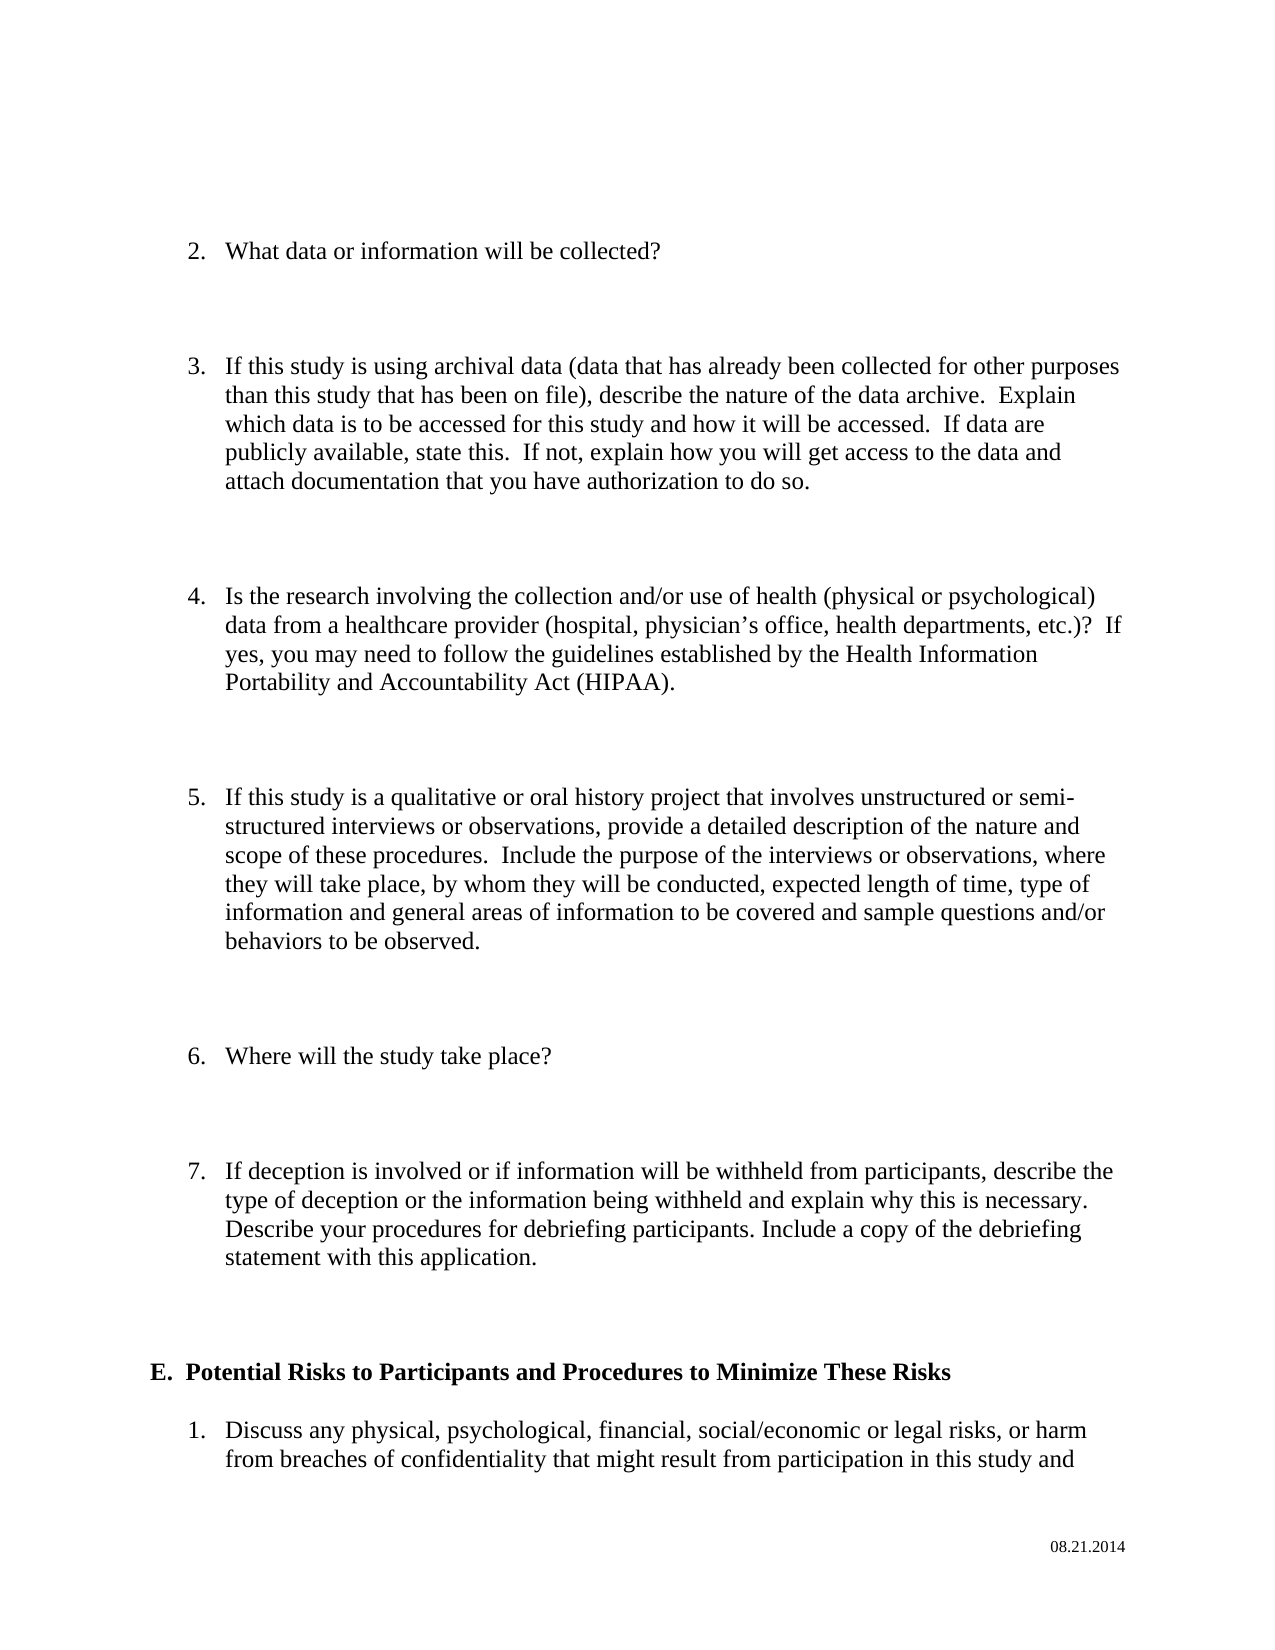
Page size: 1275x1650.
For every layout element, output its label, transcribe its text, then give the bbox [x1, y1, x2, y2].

list Where will the study take place? [187, 1041, 1125, 1070]
list If this study is a qualitative or oral history project that involves unstructured or semi-structured interviews or observations, provide a detailed description of the nature and scope of these procedures. Include the purpose of the interviews or observations, where they will take place, by whom they will be conducted, expected length of time, type of information and general areas of information to be covered and sample questions and/or behaviors to be observed. [187, 782, 1125, 955]
list Discuss any physical, psychological, financial, social/economic or legal risks, or harm from breaches of confidentiality that might result from participation in this study and [187, 1415, 1125, 1472]
list If this study is using archival data (data that has already been collected for other purposes than this study that has been on file), describe the nature of the data archive. Explain which data is to be accessed for this study and how it will be accessed. If data are publicly available, state this. If not, explain how you will get access to the data and attach documentation that you have authorization to do so. [187, 351, 1125, 495]
list If deception is involved or if information will be withheld from participants, describe the type of deception or the information being withheld and explain why this is necessary. Describe your procedures for debriefing participants. Include a copy of the debriefing statement with this application. [187, 1156, 1125, 1271]
text E. Potential Risks to Participants and Procedures to Minimize These Risks [150, 1357, 1125, 1386]
list What data or information will be collected? [187, 236, 1125, 265]
list Is the research involving the collection and/or use of health (physical or psychological) data from a healthcare provider (hospital, physician’s office, health departments, etc.)? If yes, you may need to follow the guidelines established by the Health Information Portability and Accountability Act (HIPAA). [187, 581, 1125, 696]
